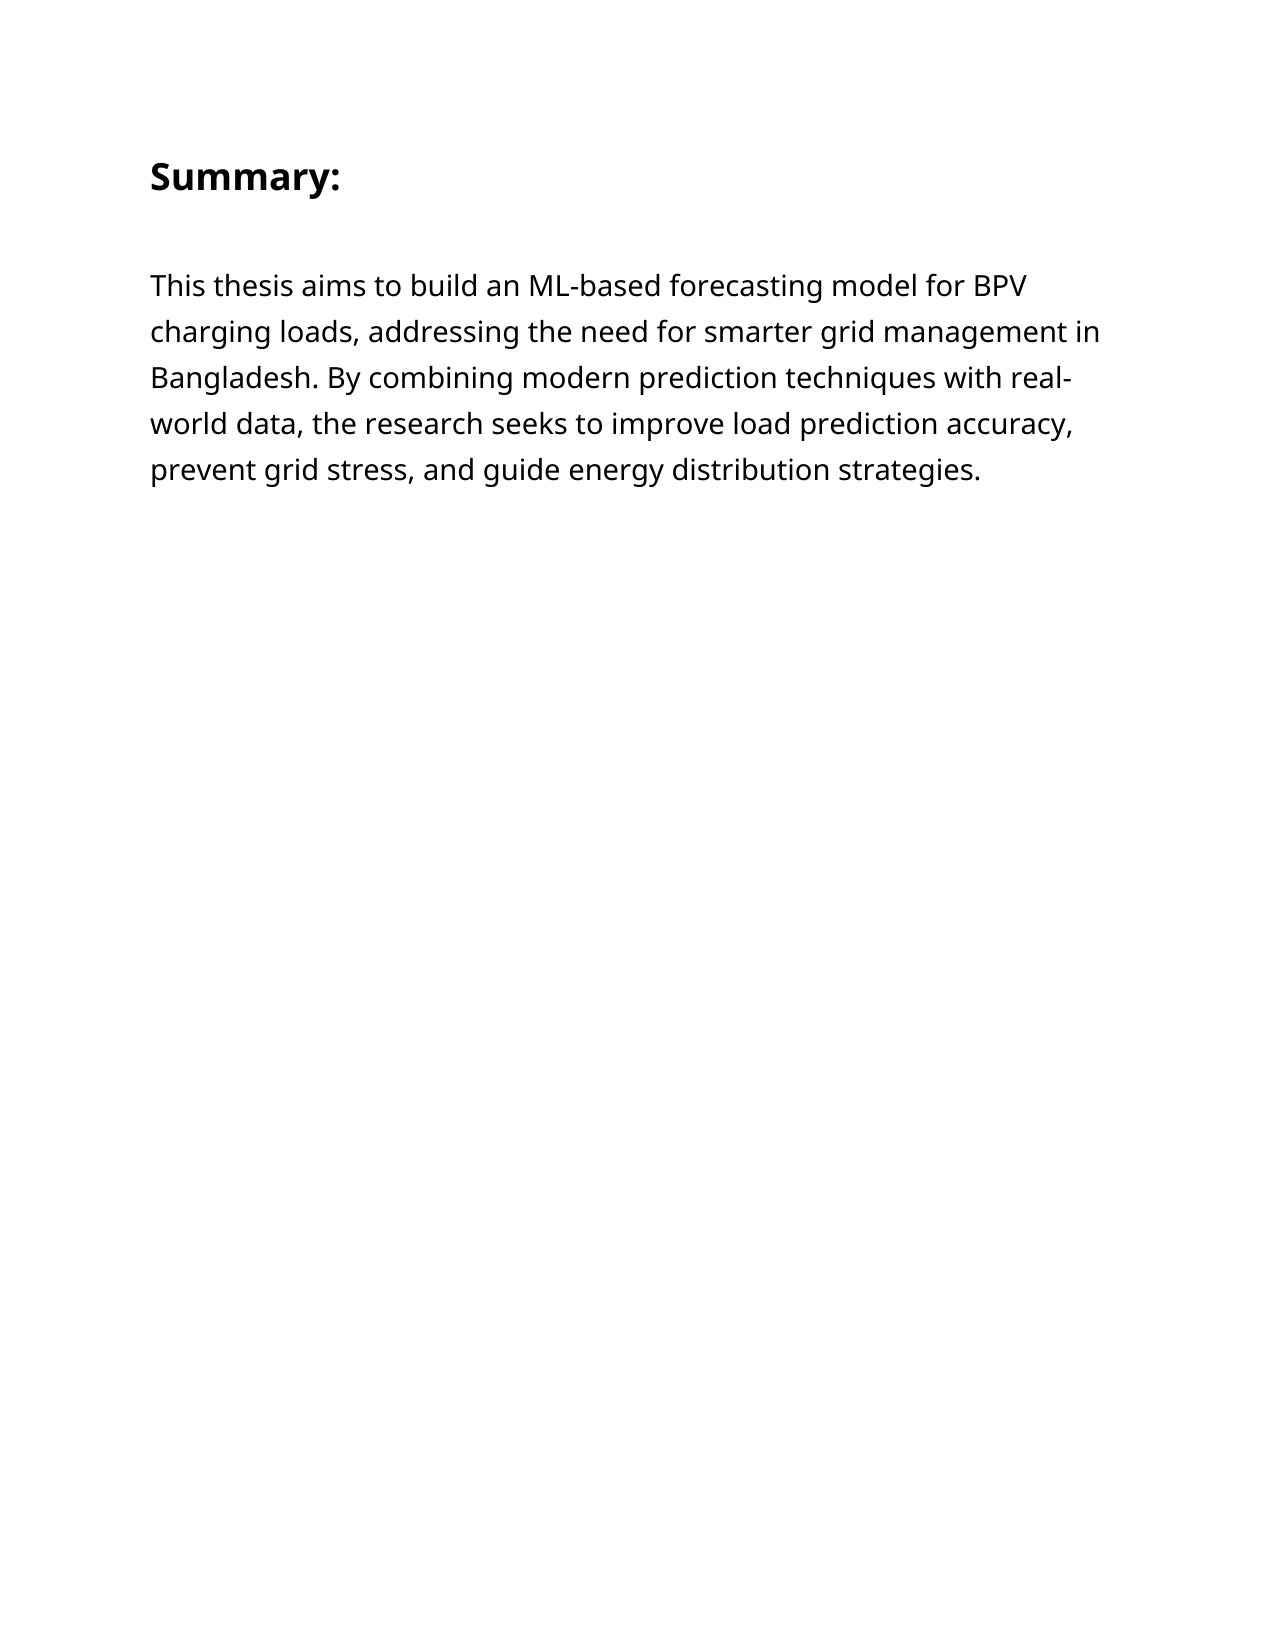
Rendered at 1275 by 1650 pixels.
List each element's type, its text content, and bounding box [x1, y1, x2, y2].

text This thesis aims to build an ML-based forecasting model for BPV charging loads, addressing the need for smarter grid management in Bangladesh. By combining modern prediction techniques with real-world data, the research seeks to improve load prediction accuracy, prevent grid stress, and guide energy distribution strategies. [150, 265, 1125, 489]
subtitle Summary: [150, 150, 1125, 201]
